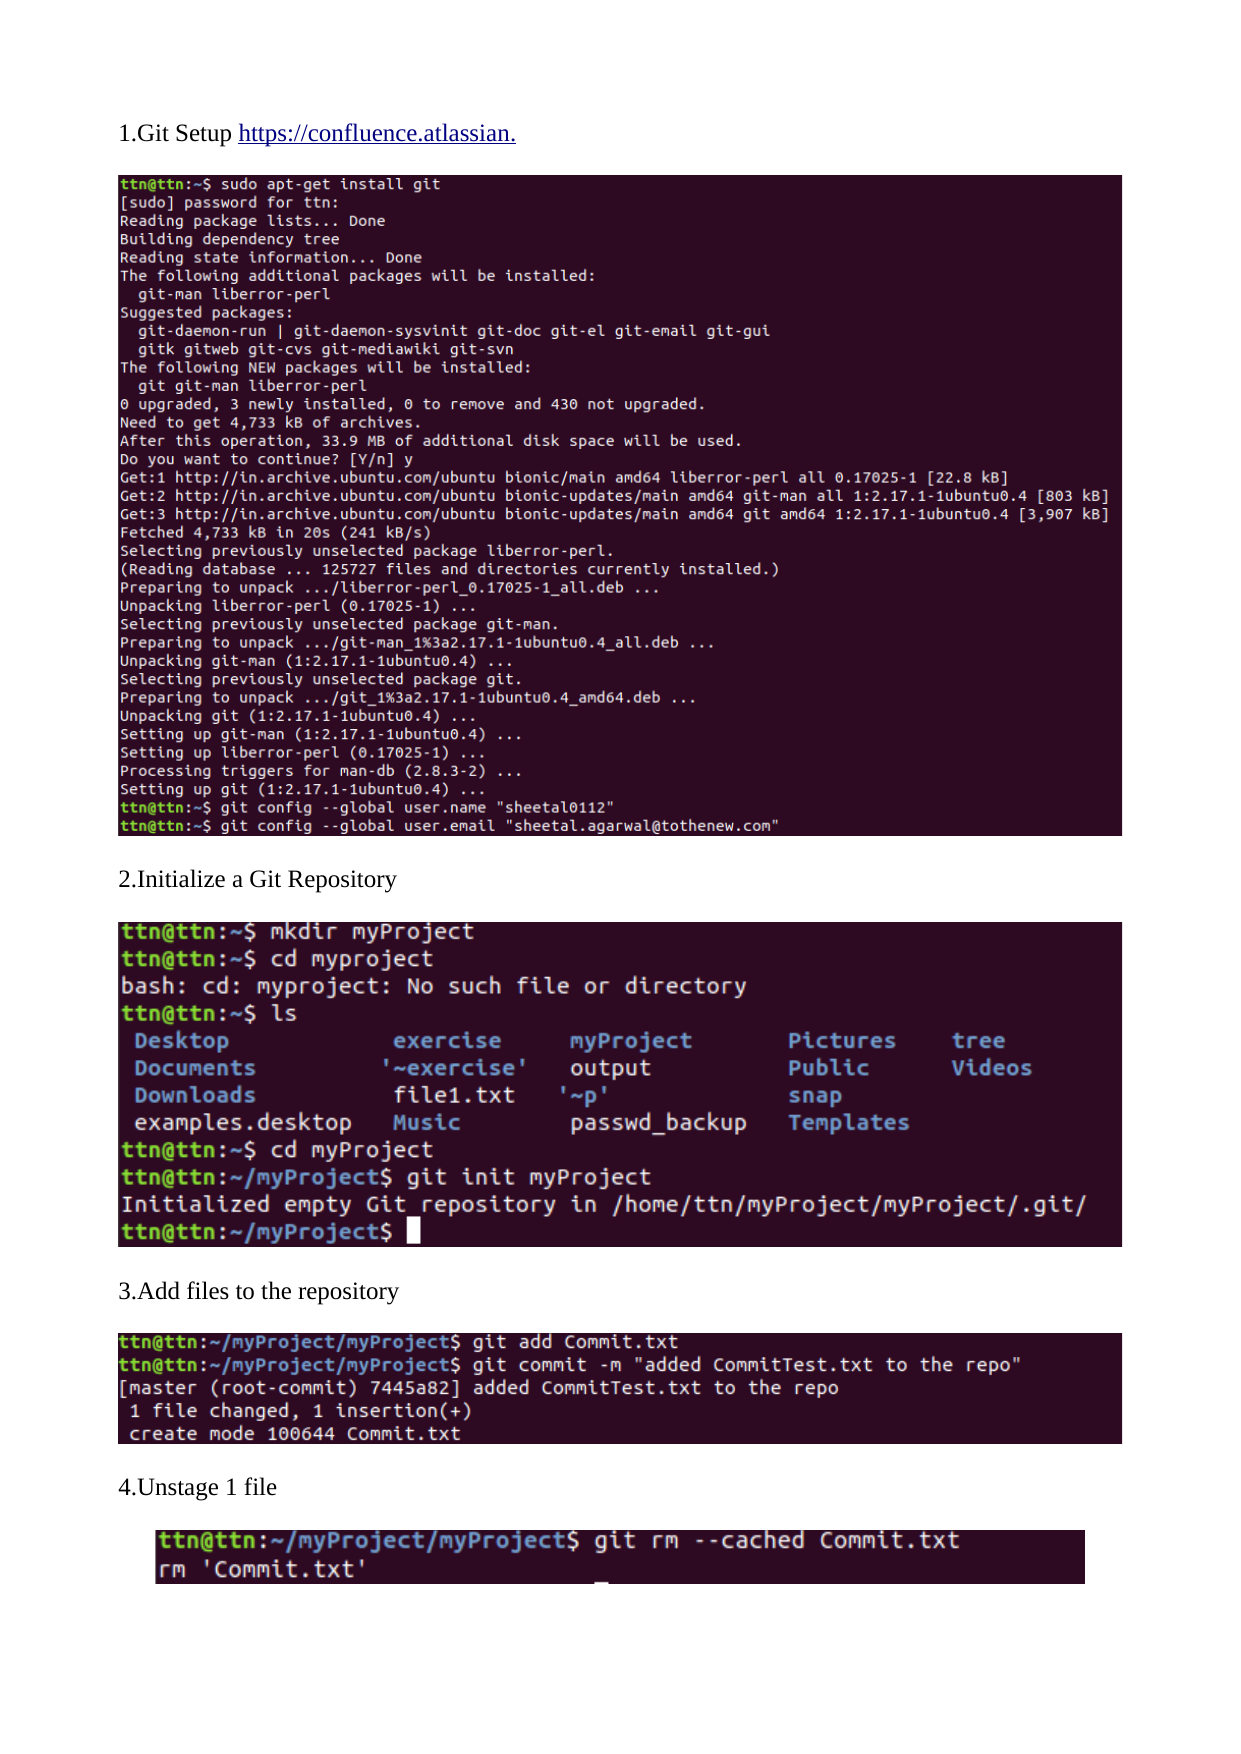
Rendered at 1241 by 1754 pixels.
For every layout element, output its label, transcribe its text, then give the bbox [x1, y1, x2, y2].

text 3.Add files to the repository [118, 1276, 1122, 1304]
picture [155, 1530, 1085, 1584]
picture [118, 1333, 1123, 1444]
text 2.Initialize a Git Repository [118, 864, 1122, 893]
picture [118, 175, 1123, 836]
picture [118, 922, 1123, 1247]
text 4.Unstage 1 file [118, 1472, 1122, 1501]
text 1.Git Setup https://confluence.atlassian. [118, 118, 1122, 147]
